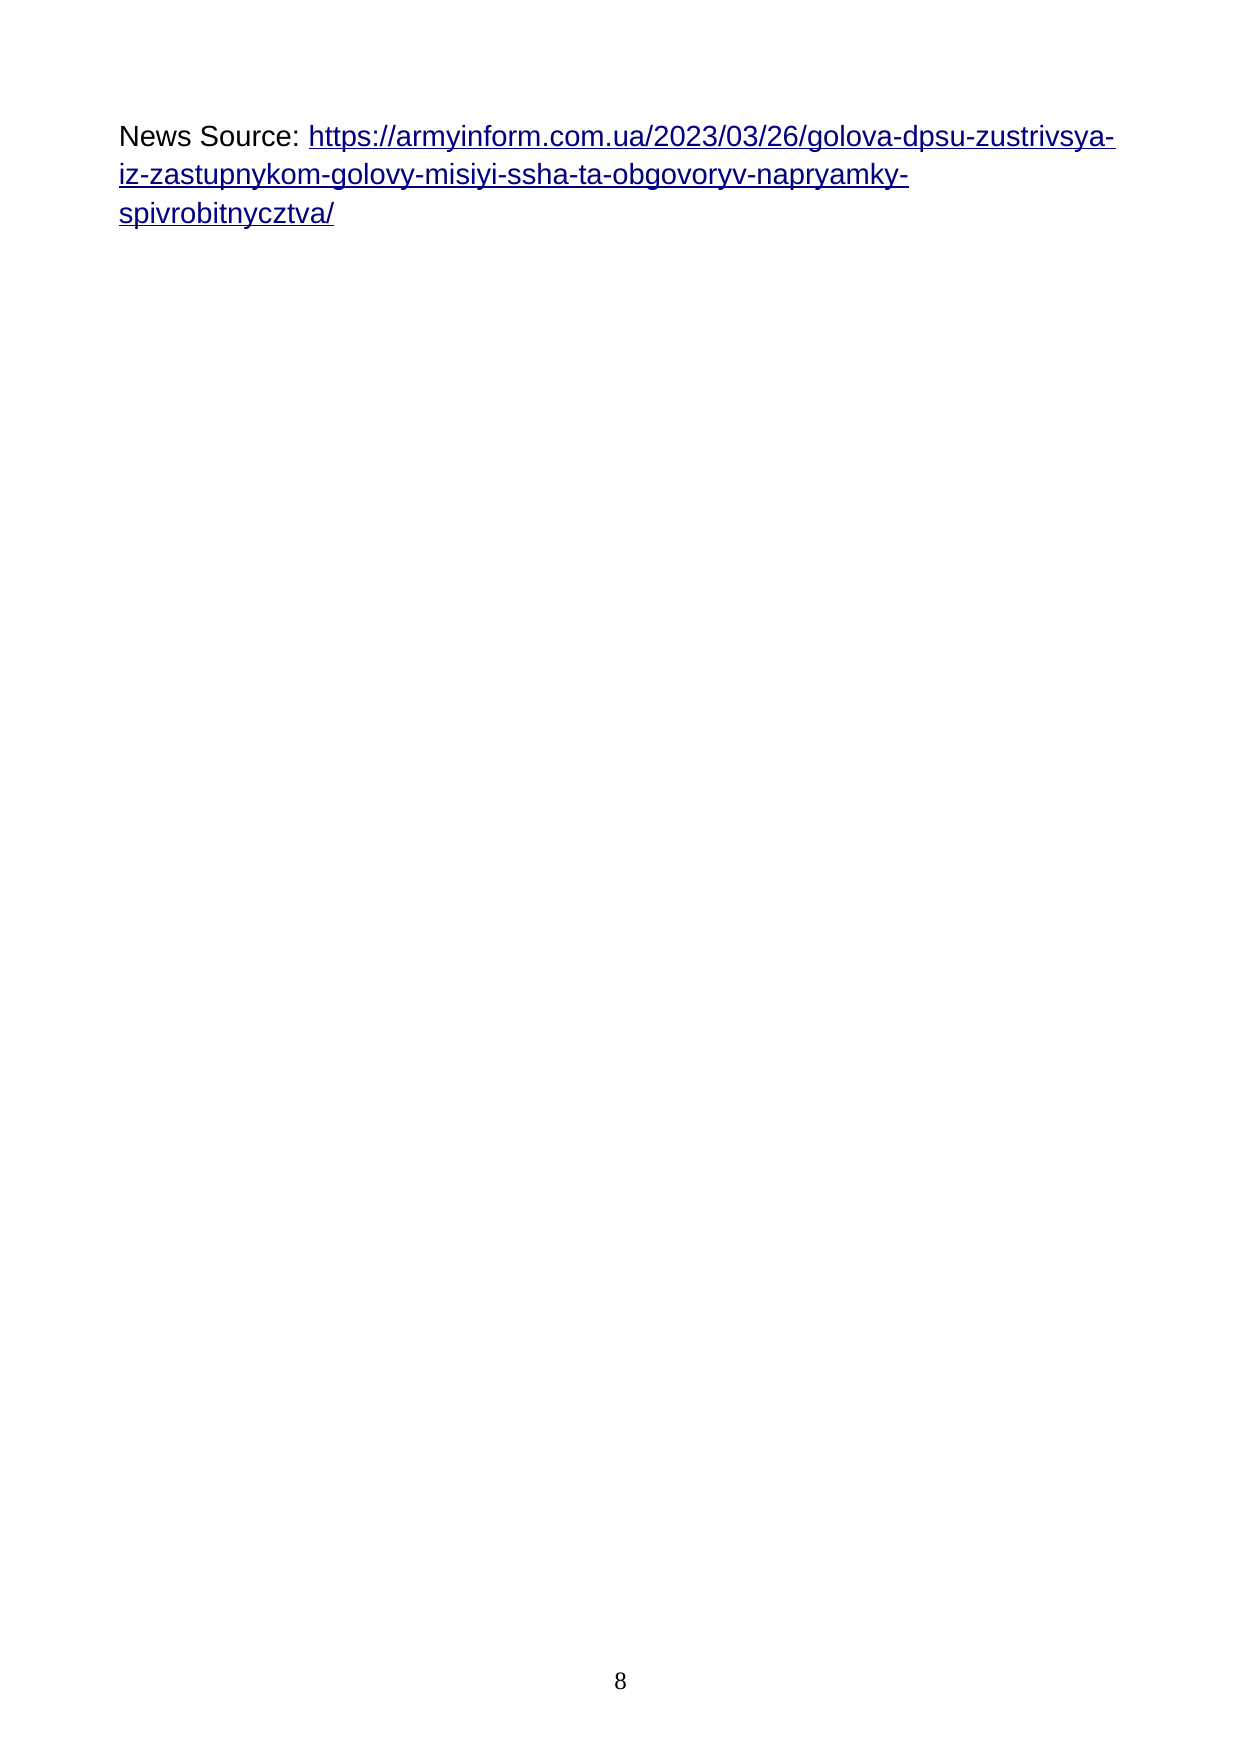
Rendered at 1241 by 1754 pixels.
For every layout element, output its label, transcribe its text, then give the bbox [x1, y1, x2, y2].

text News Source: https://armyinform.com.ua/2023/03/26/golova-dpsu-zustrivsya-iz-zastupnykom-golovy-misiyi-ssha-ta-obgovoryv-napryamky-spivrobitnycztva/ [118, 118, 1122, 229]
